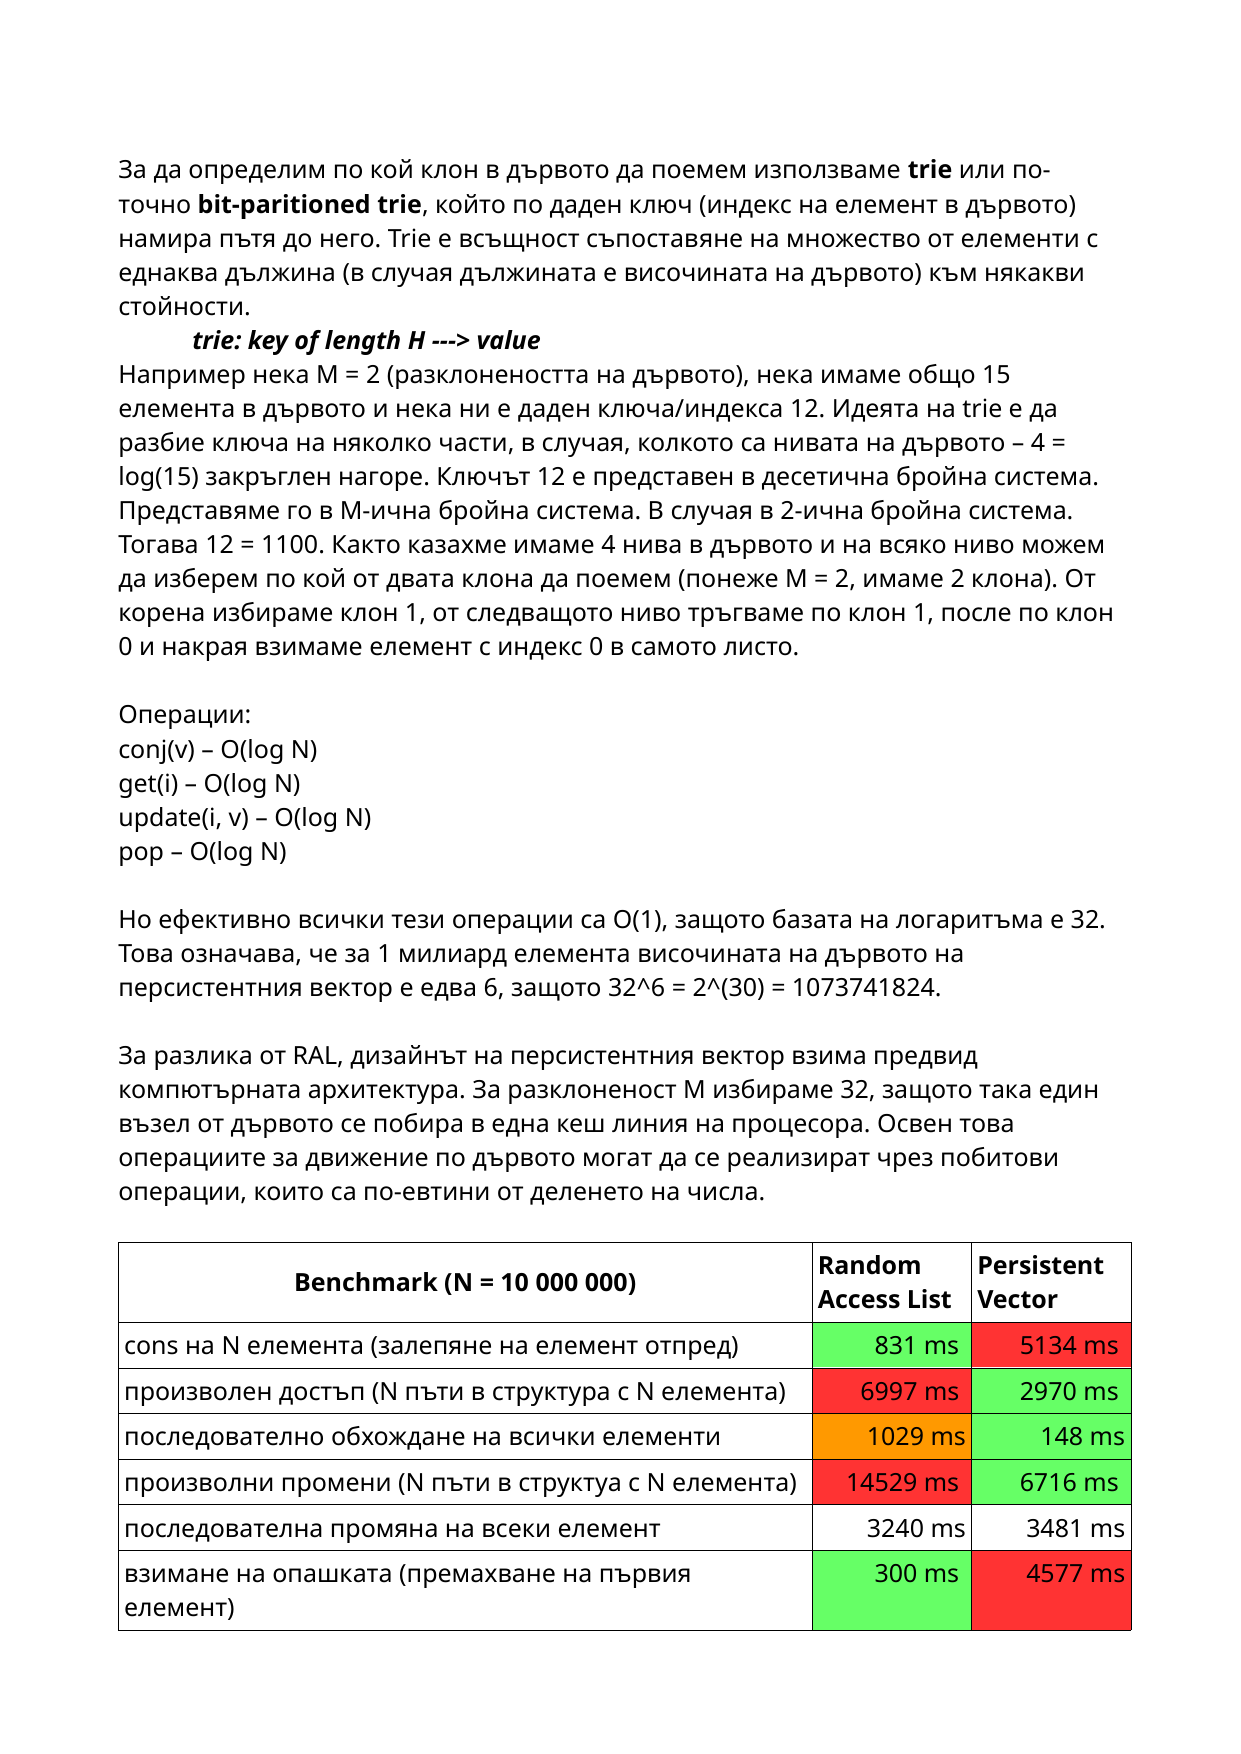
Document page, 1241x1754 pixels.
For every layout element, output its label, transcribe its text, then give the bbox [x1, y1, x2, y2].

text update(i, v) – O(log N) [118, 799, 1122, 833]
table_cell 148 ms [972, 1414, 1131, 1459]
table_header Random Access List [813, 1243, 971, 1322]
table_cell взимане на опашката (премахване на първия елемент) [119, 1551, 812, 1630]
table_cell 2970 ms [972, 1369, 1131, 1413]
text pop – O(log N) [118, 833, 1122, 867]
table_header Persistent Vector [972, 1243, 1131, 1322]
table_cell последователно обхождане на всички елементи [119, 1414, 812, 1459]
table_cell 4577 ms [972, 1551, 1131, 1630]
table_cell 1029 ms [813, 1414, 971, 1459]
table_header Benchmark (N = 10 000 000) [119, 1243, 812, 1322]
text Но ефективно всички тези операции са O(1), защото базата на логаритъма е 32. Това означава, че за 1 милиард елемента височината на дървото на персистентния вектор е едва 6, защото 32^6 = 2^(30) = 1073741824. [118, 902, 1122, 1004]
table_cell 300 ms [813, 1551, 971, 1630]
table_cell произволен достъп (N пъти в структура с N елемента) [119, 1369, 812, 1413]
text get(i) – O(log N) [118, 765, 1122, 799]
table_cell 3481 ms [972, 1505, 1131, 1550]
table_cell последователна промяна на всеки елемент [119, 1505, 812, 1550]
table_cell cons на N елемента (залепяне на елемент отпред) [119, 1323, 812, 1367]
table_cell 5134 ms [972, 1323, 1131, 1367]
table_cell 6716 ms [972, 1460, 1131, 1504]
text За да определим по кой клон в дървото да поемем използваме trie или по-точно bit-paritioned trie, който по даден ключ (индекс на елемент в дървото) намира пътя до него. Trie е всъщност съпоставяне на множество от елементи с еднаква дължина (в случая дължината е височината на дървото) към някакви стойности. [118, 152, 1122, 322]
text trie: key of length H ---> value [118, 322, 1122, 357]
text Например нека M = 2 (разклонеността на дървото), нека имаме общо 15 елемента в дървото и нека ни е даден ключа/индекса 12. Идеята на trie е да разбие ключа на няколко части, в случая, колкото са нивата на дървото – 4 = log(15) закръглен нагоре. Ключът 12 е представен в десетична бройна система. Представяме го в M-ична бройна система. В случая в 2-ична бройна система. Тогава 12 = 1100. Както казахме имаме 4 нива в дървото и на всяко ниво можем да изберем по кой от двата клона да поемем (понеже М = 2, имаме 2 клона). От корена избираме клон 1, от следващото ниво тръгваме по клон 1, после по клон 0 и накрая взимаме елемент с индекс 0 в самото листо. [118, 357, 1122, 663]
text conj(v) – O(log N) [118, 731, 1122, 765]
table_cell 14529 ms [813, 1460, 971, 1504]
table_cell 831 ms [813, 1323, 971, 1367]
table_cell 3240 ms [813, 1505, 971, 1550]
text За разлика от RAL, дизайнът на персистентния вектор взима предвид компютърната архитектура. За разклоненост M избираме 32, защото така един възел от дървото се побира в една кеш линия на процесора. Освен това операциите за движение по дървото могат да се реализират чрез побитови операции, които са по-евтини от деленето на числа. [118, 1038, 1122, 1208]
table_cell 6997 ms [813, 1369, 971, 1413]
table_cell произволни промени (N пъти в структуа с N елемента) [119, 1460, 812, 1504]
text Операции: [118, 697, 1122, 731]
